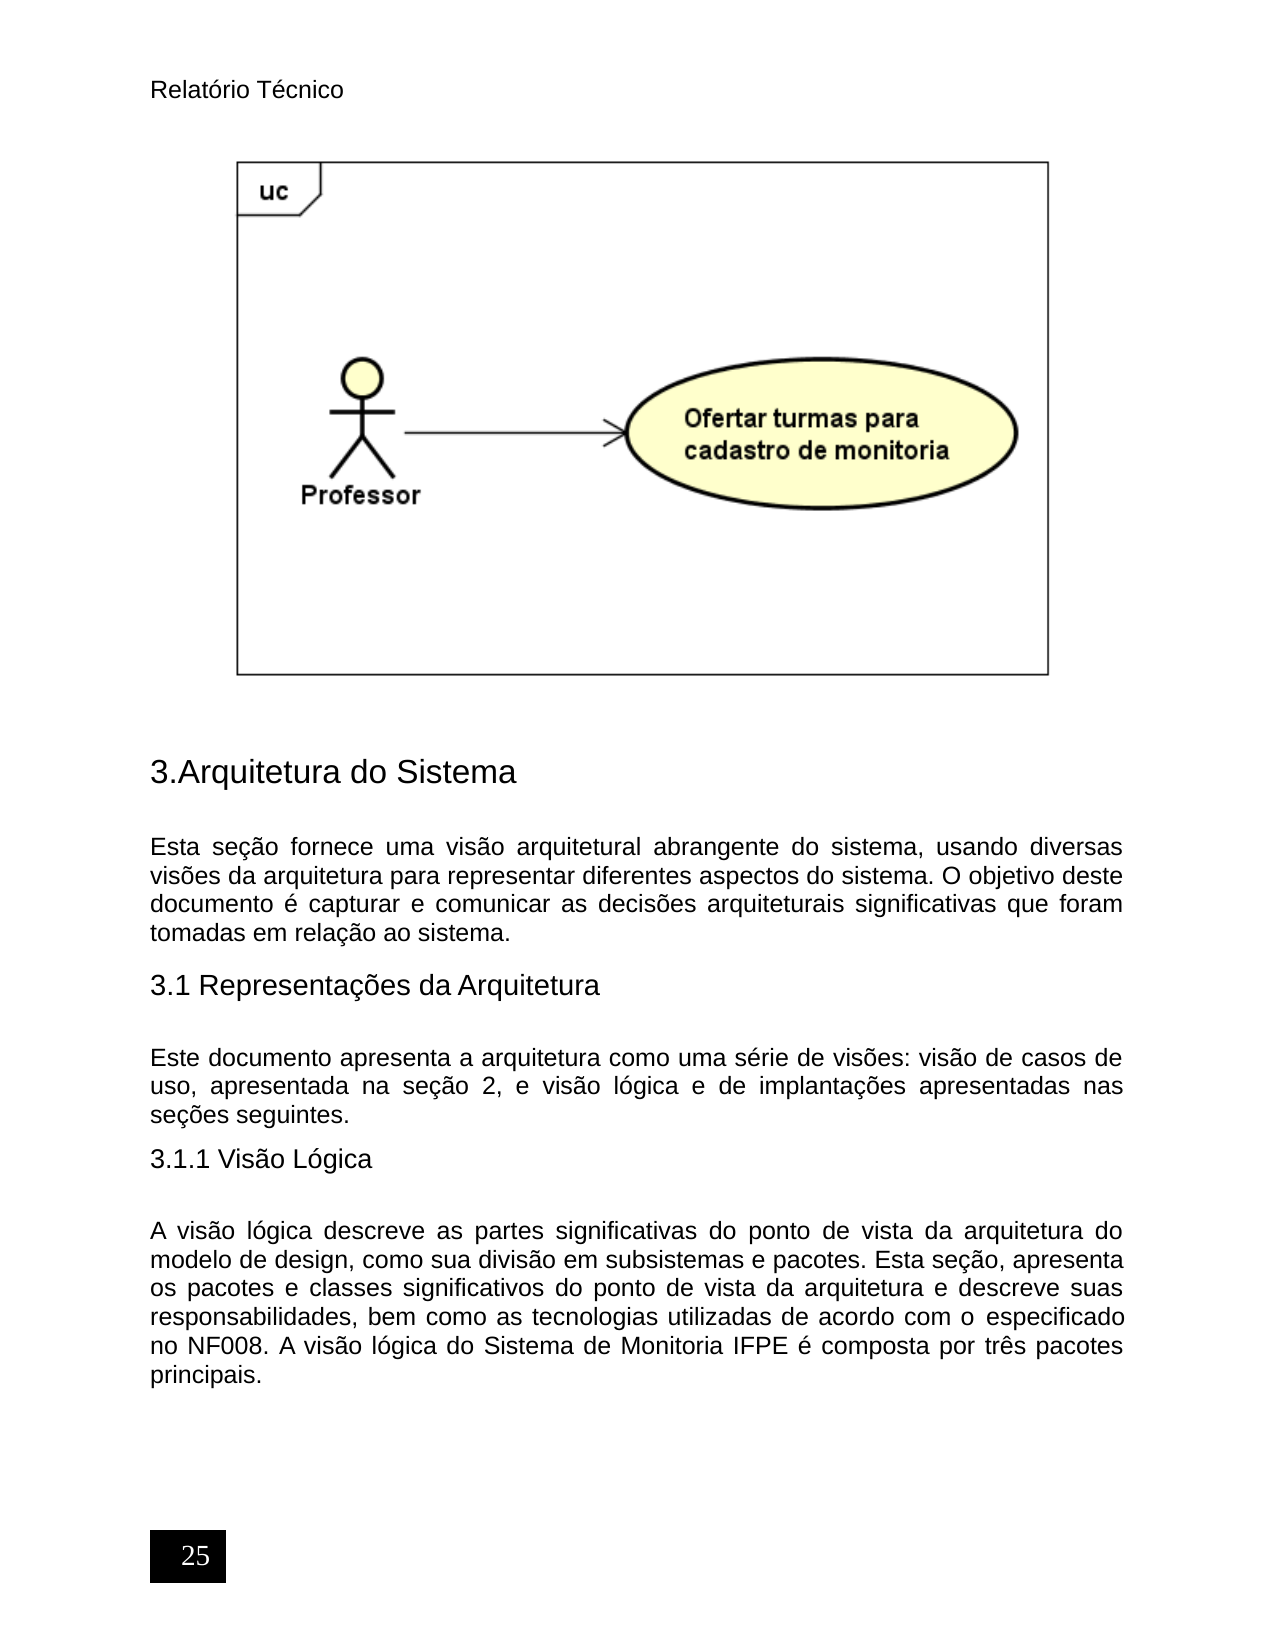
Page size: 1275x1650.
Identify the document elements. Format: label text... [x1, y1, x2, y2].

subtitle 3.1 Representações da Arquitetura [150, 968, 1125, 1001]
subtitle 3.Arquitetura do Sistema [150, 752, 1125, 791]
text A visão lógica descreve as partes significativas do ponto de vista da arquitetura do modelo de design, como sua divisão em subsistemas e pacotes. Esta seção, apresenta os pacotes e classes significativos do ponto de vista da arquitetura e descreve suas responsabilidades, bem como as tecnologias utilizadas de acordo com o especificado no NF008. A visão lógica do Sistema de Monitoria IFPE é composta por três pacotes principais. [150, 1216, 1125, 1388]
text Este documento apresenta a arquitetura como uma série de visões: visão de casos de uso, apresentada na seção 2, e visão lógica e de implantações apresentadas nas seções seguintes. [150, 1042, 1125, 1129]
text Esta seção fornece uma visão arquitetural abrangente do sistema, usando diversas visões da arquitetura para representar diferentes aspectos do sistema. O objetivo deste documento é capturar e comunicar as decisões arquiteturais significativas que foram tomadas em relação ao sistema. [150, 832, 1125, 947]
subtitle 3.1.1 Visão Lógica [150, 1143, 1125, 1174]
picture [216, 141, 1069, 695]
